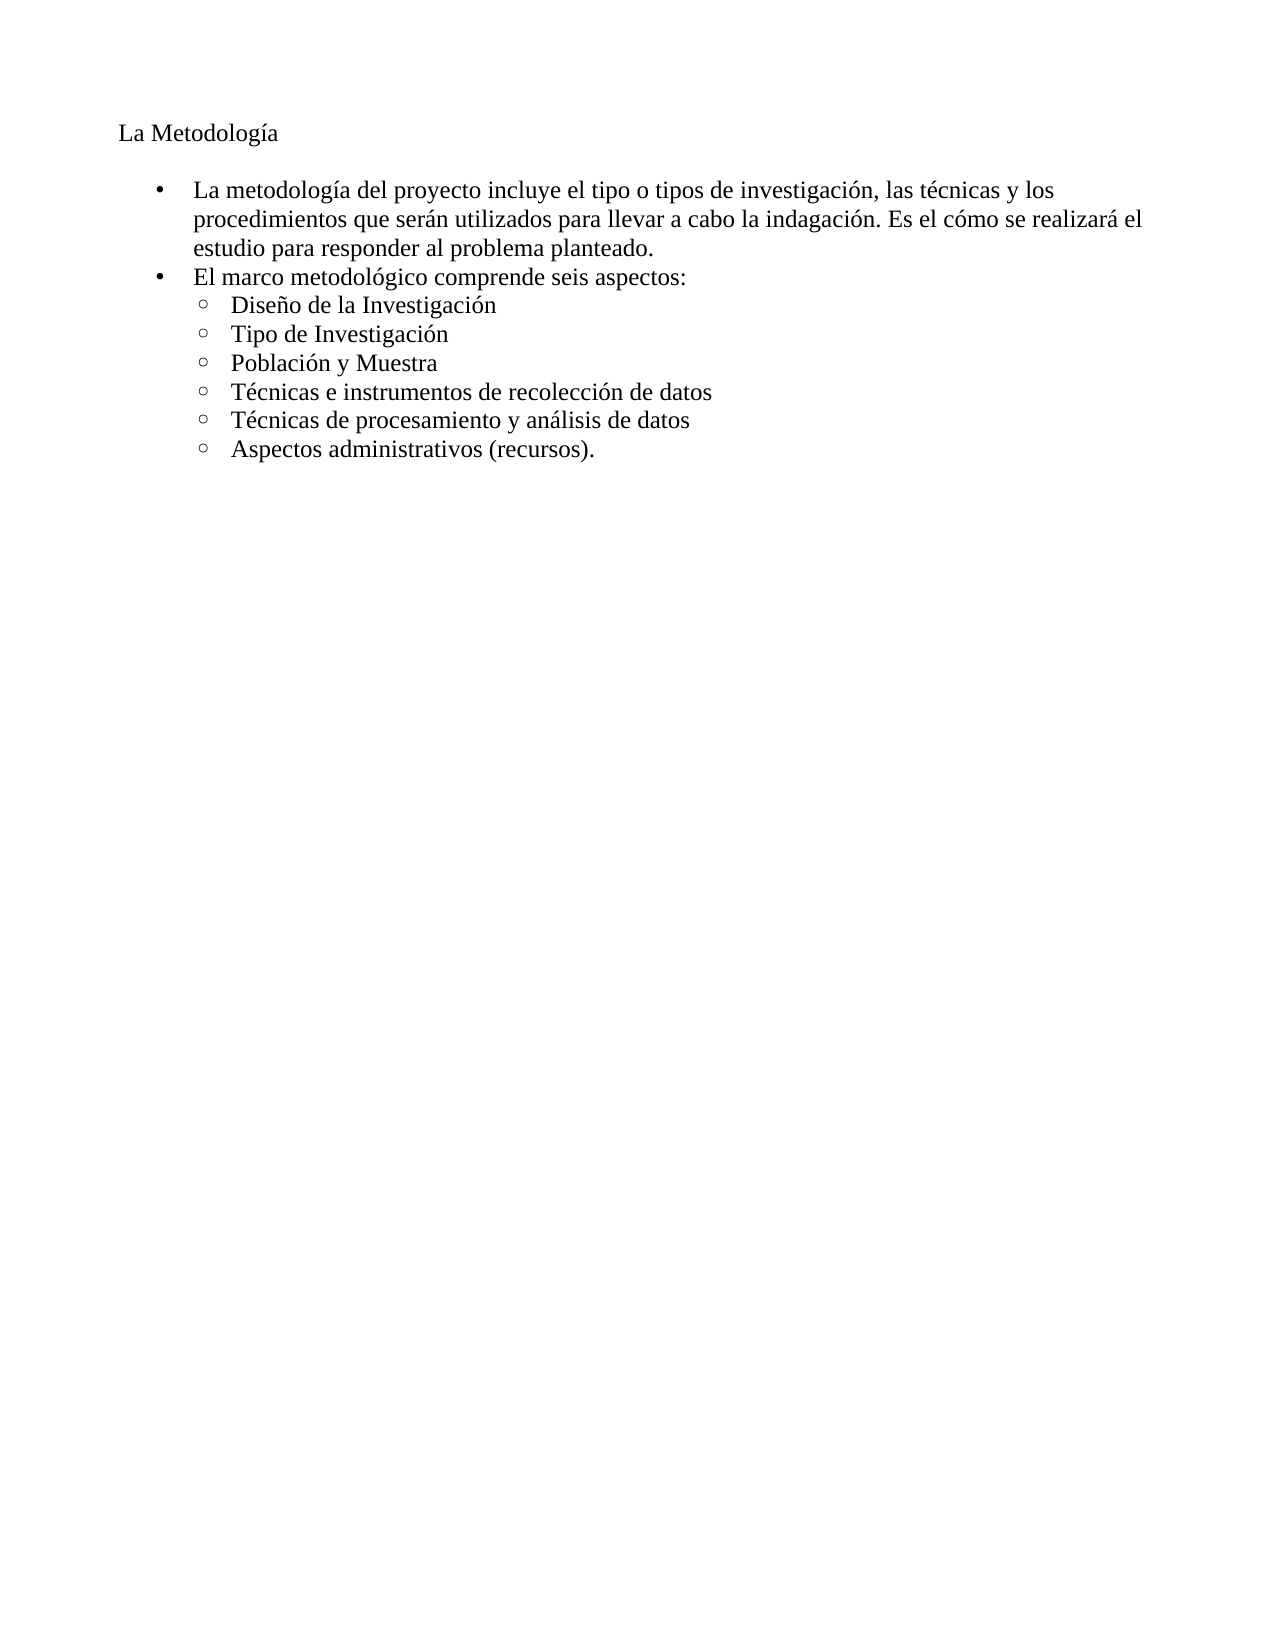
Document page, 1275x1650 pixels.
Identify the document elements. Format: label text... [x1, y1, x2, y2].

list Técnicas e instrumentos de recolección de datos [193, 377, 1157, 406]
list El marco metodológico comprende seis aspectos: [156, 262, 1157, 291]
list Técnicas de procesamiento y análisis de datos [193, 406, 1157, 434]
list Población y Muestra [193, 348, 1157, 377]
text La Metodología [118, 118, 1157, 147]
list Tipo de Investigación [193, 319, 1157, 348]
list Diseño de la Investigación [193, 291, 1157, 319]
list La metodología del proyecto incluye el tipo o tipos de investigación, las técnicas y los procedimientos que serán utilizados para llevar a cabo la indagación. Es el cómo se realizará el estudio para responder al problema planteado. [156, 176, 1157, 262]
list Aspectos administrativos (recursos). [193, 434, 1157, 463]
